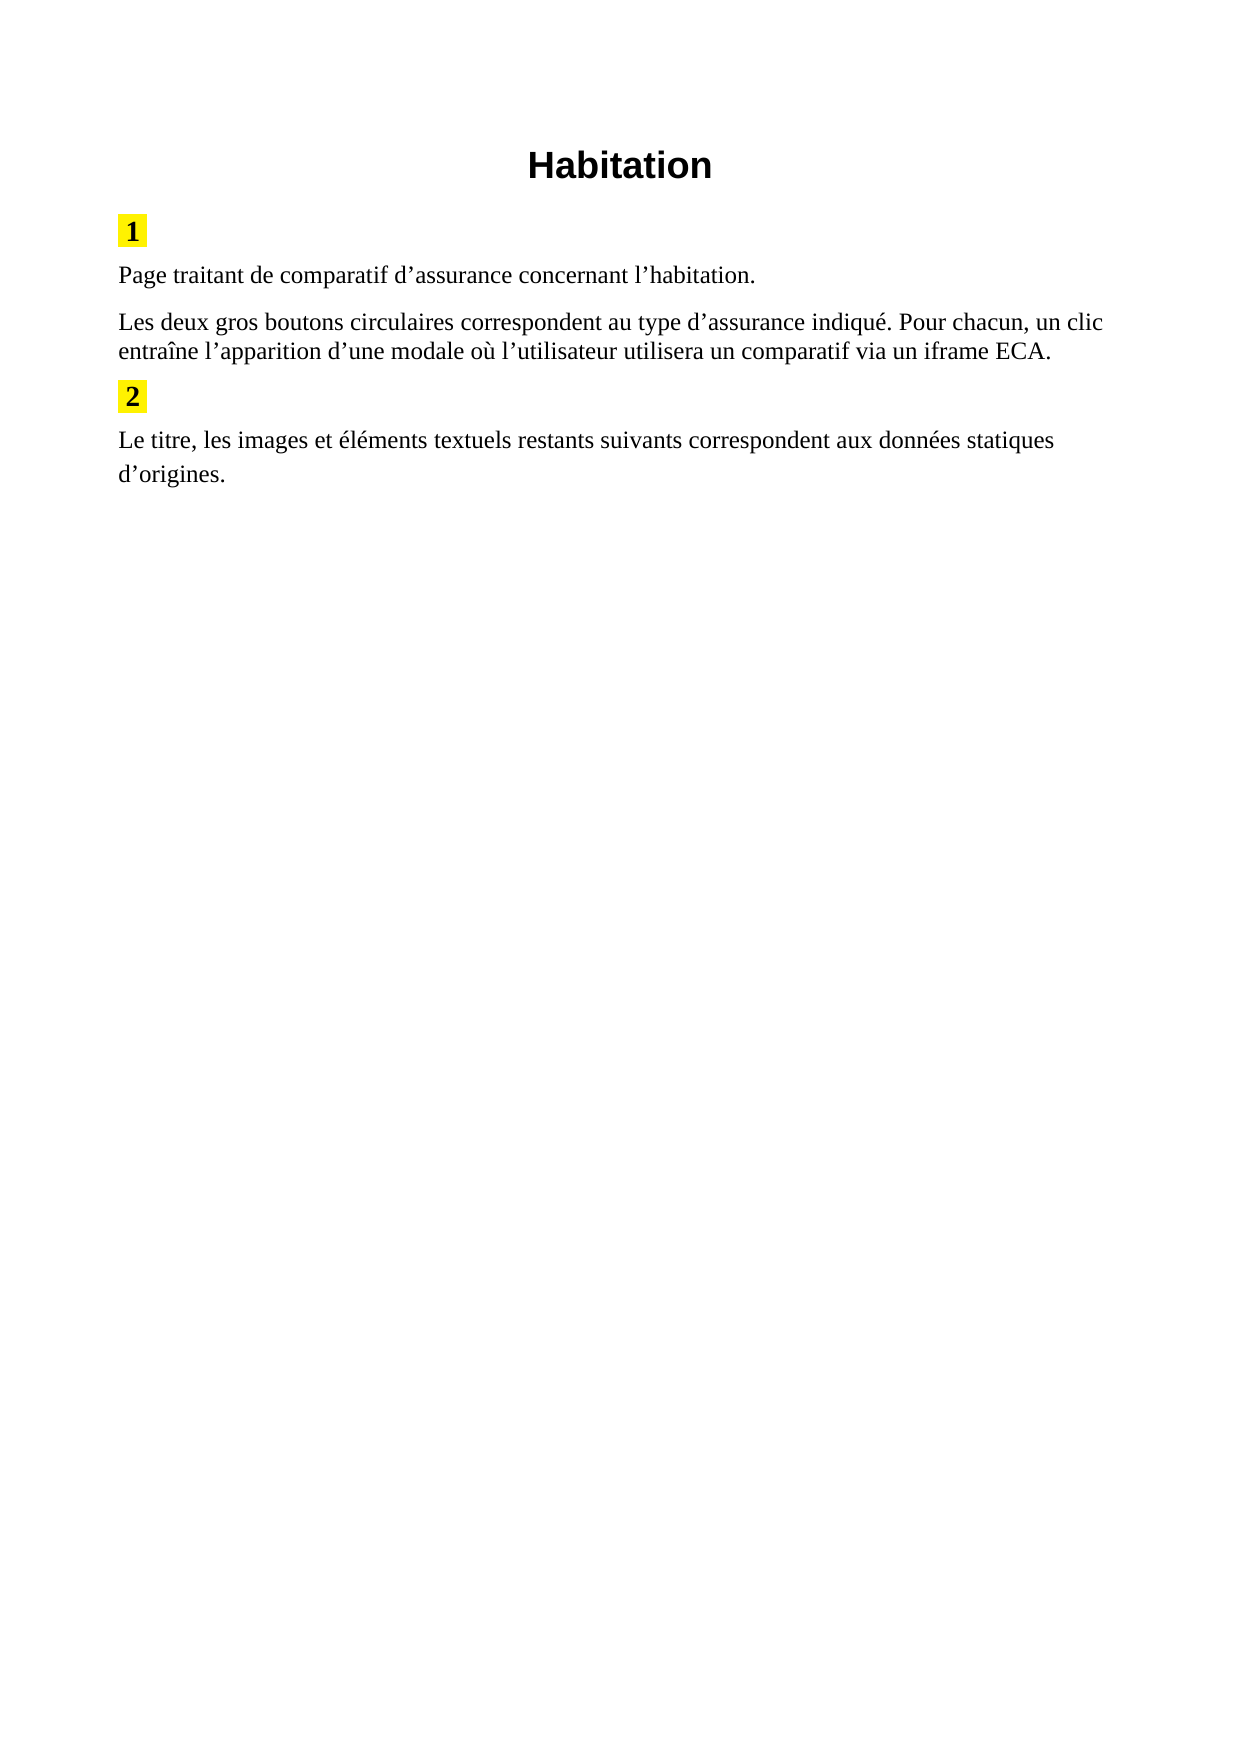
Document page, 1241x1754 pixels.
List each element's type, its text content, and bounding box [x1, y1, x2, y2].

text Les deux gros boutons circulaires correspondent au type d’assurance indiqué. Pour chacun, un clic entraîne l’apparition d’une modale où l’utilisateur utilisera un comparatif via un iframe ECA. [118, 307, 1122, 365]
subtitle 2 [118, 379, 1122, 413]
subtitle Habitation [118, 143, 1122, 187]
text Le titre, les images et éléments textuels restants suivants correspondent aux données statiques d’origines. [118, 426, 1122, 487]
text Page traitant de comparatif d’assurance concernant l’habitation. [118, 260, 1122, 289]
subtitle 1 [118, 214, 1122, 247]
